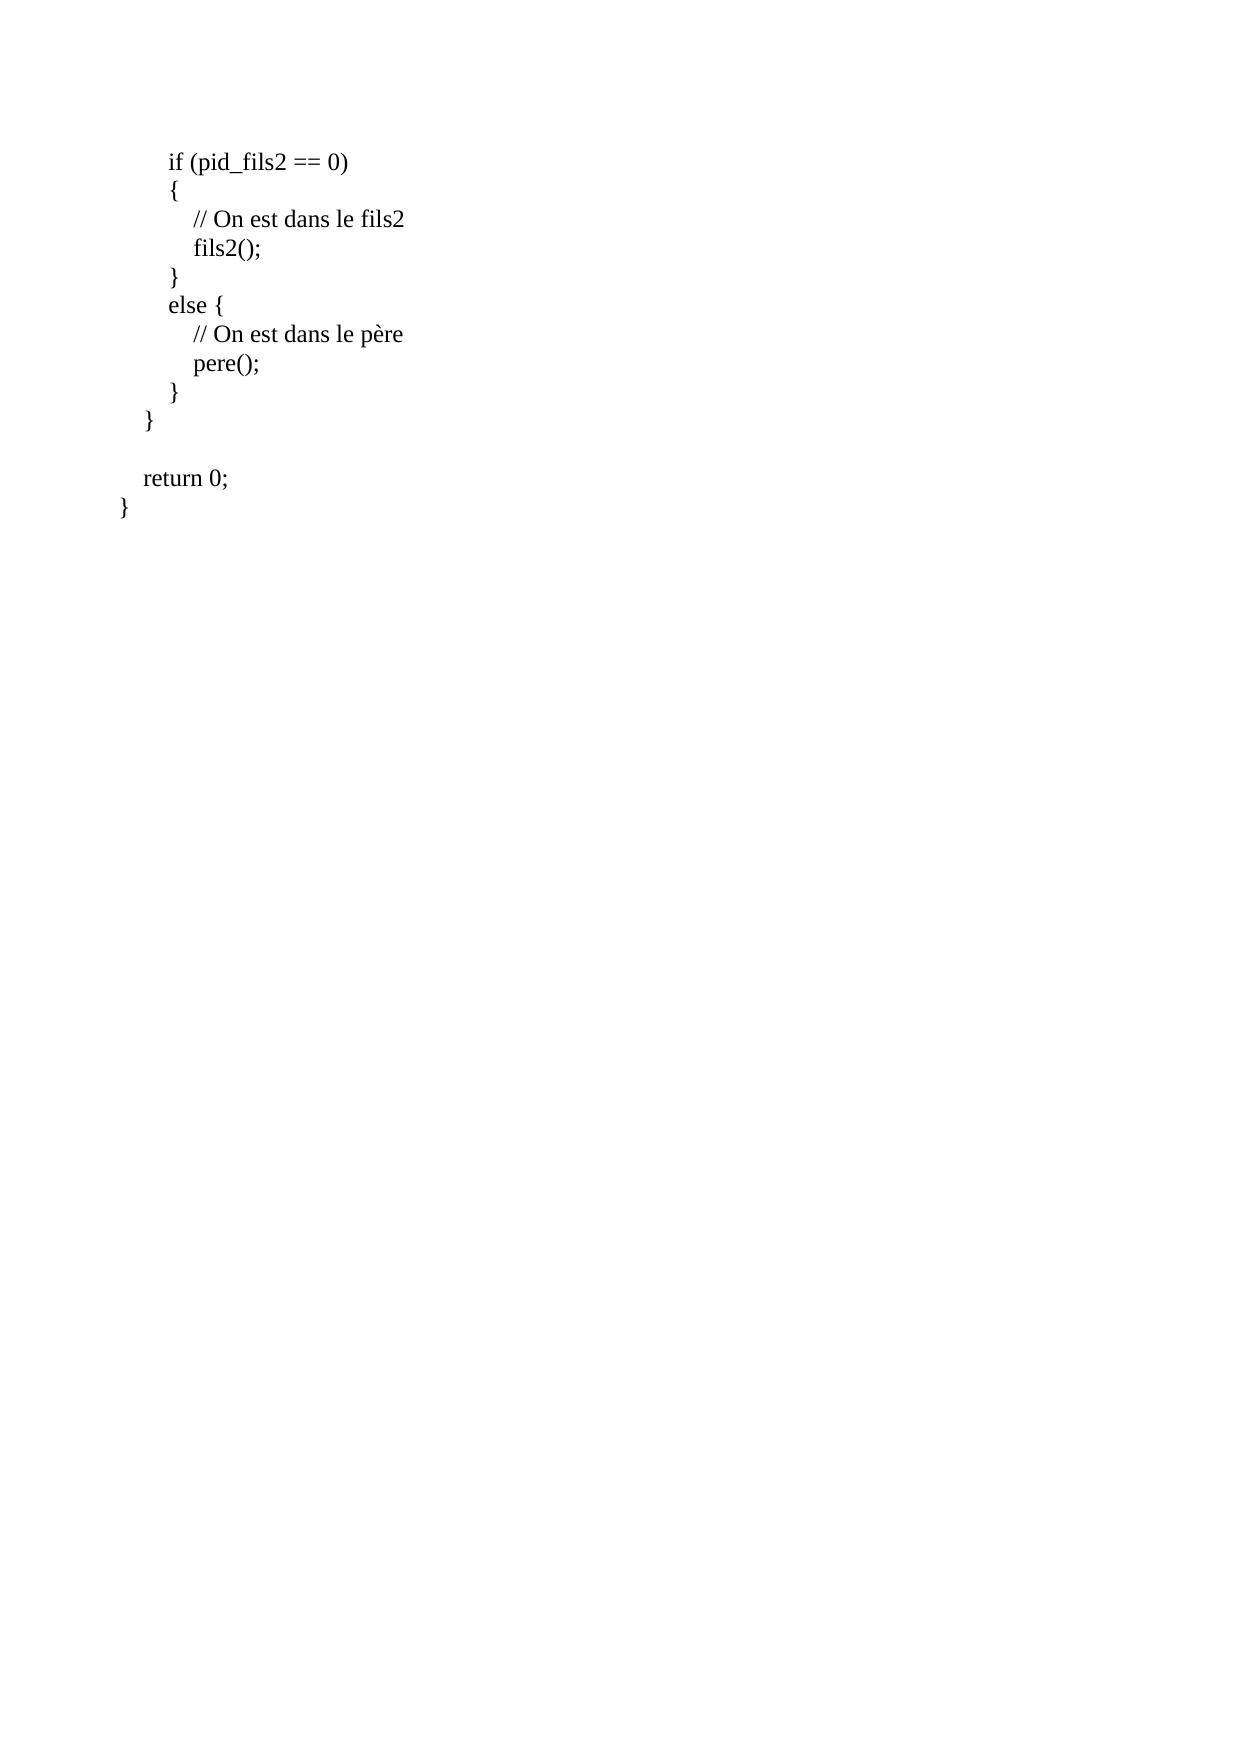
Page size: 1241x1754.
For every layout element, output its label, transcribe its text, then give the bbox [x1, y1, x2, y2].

text { [118, 176, 1122, 204]
text } [118, 492, 1122, 521]
text pere(); [118, 348, 1122, 377]
text if (pid_fils2 == 0) [118, 147, 1122, 176]
text else { [118, 291, 1122, 319]
text // On est dans le fils2 [118, 204, 1122, 233]
text return 0; [118, 463, 1122, 492]
text } [118, 406, 1122, 434]
text fils2(); [118, 233, 1122, 262]
text // On est dans le père [118, 319, 1122, 348]
text } [118, 262, 1122, 291]
text } [118, 377, 1122, 406]
